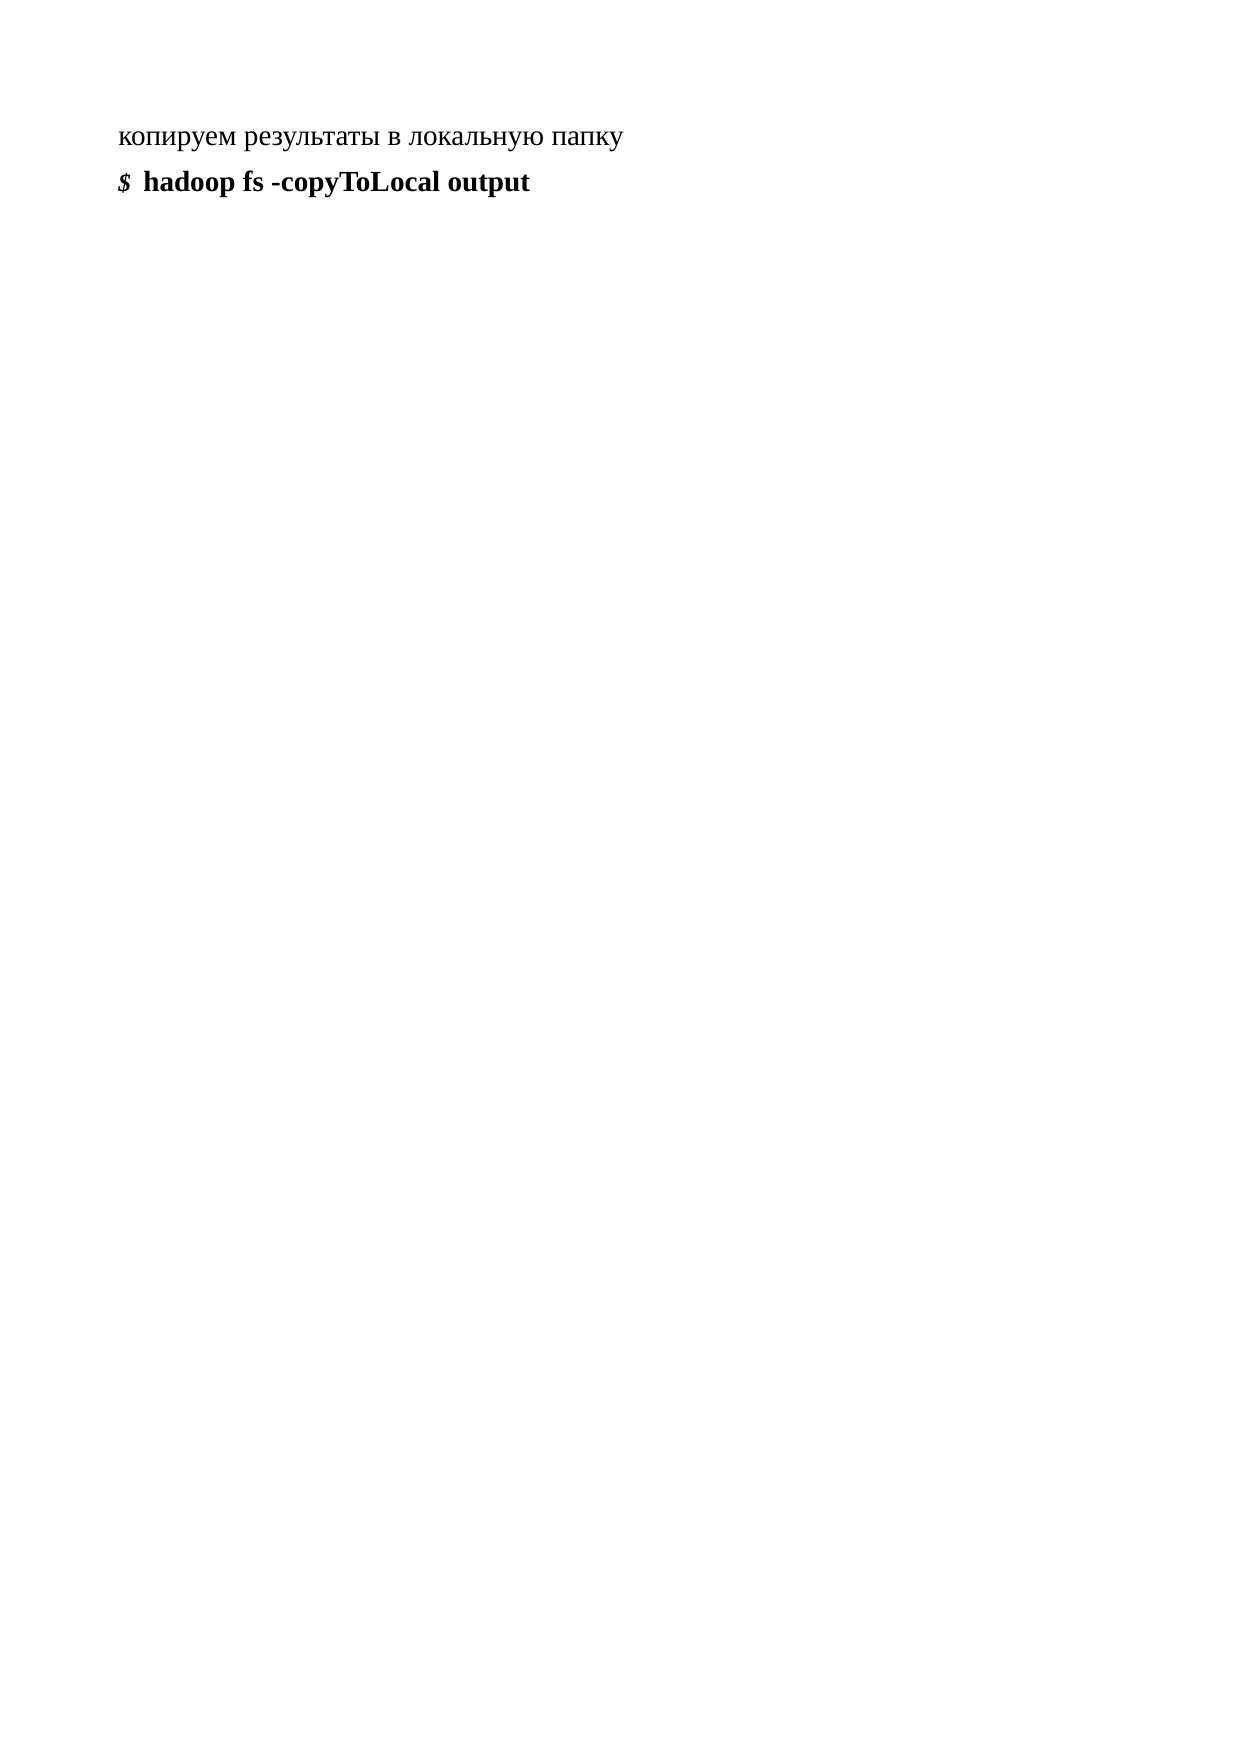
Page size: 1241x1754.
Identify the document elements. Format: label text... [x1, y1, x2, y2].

text копируем результаты в локальную папку [118, 118, 1122, 152]
text $ hadoop fs -copyToLocal output [118, 164, 1122, 198]
